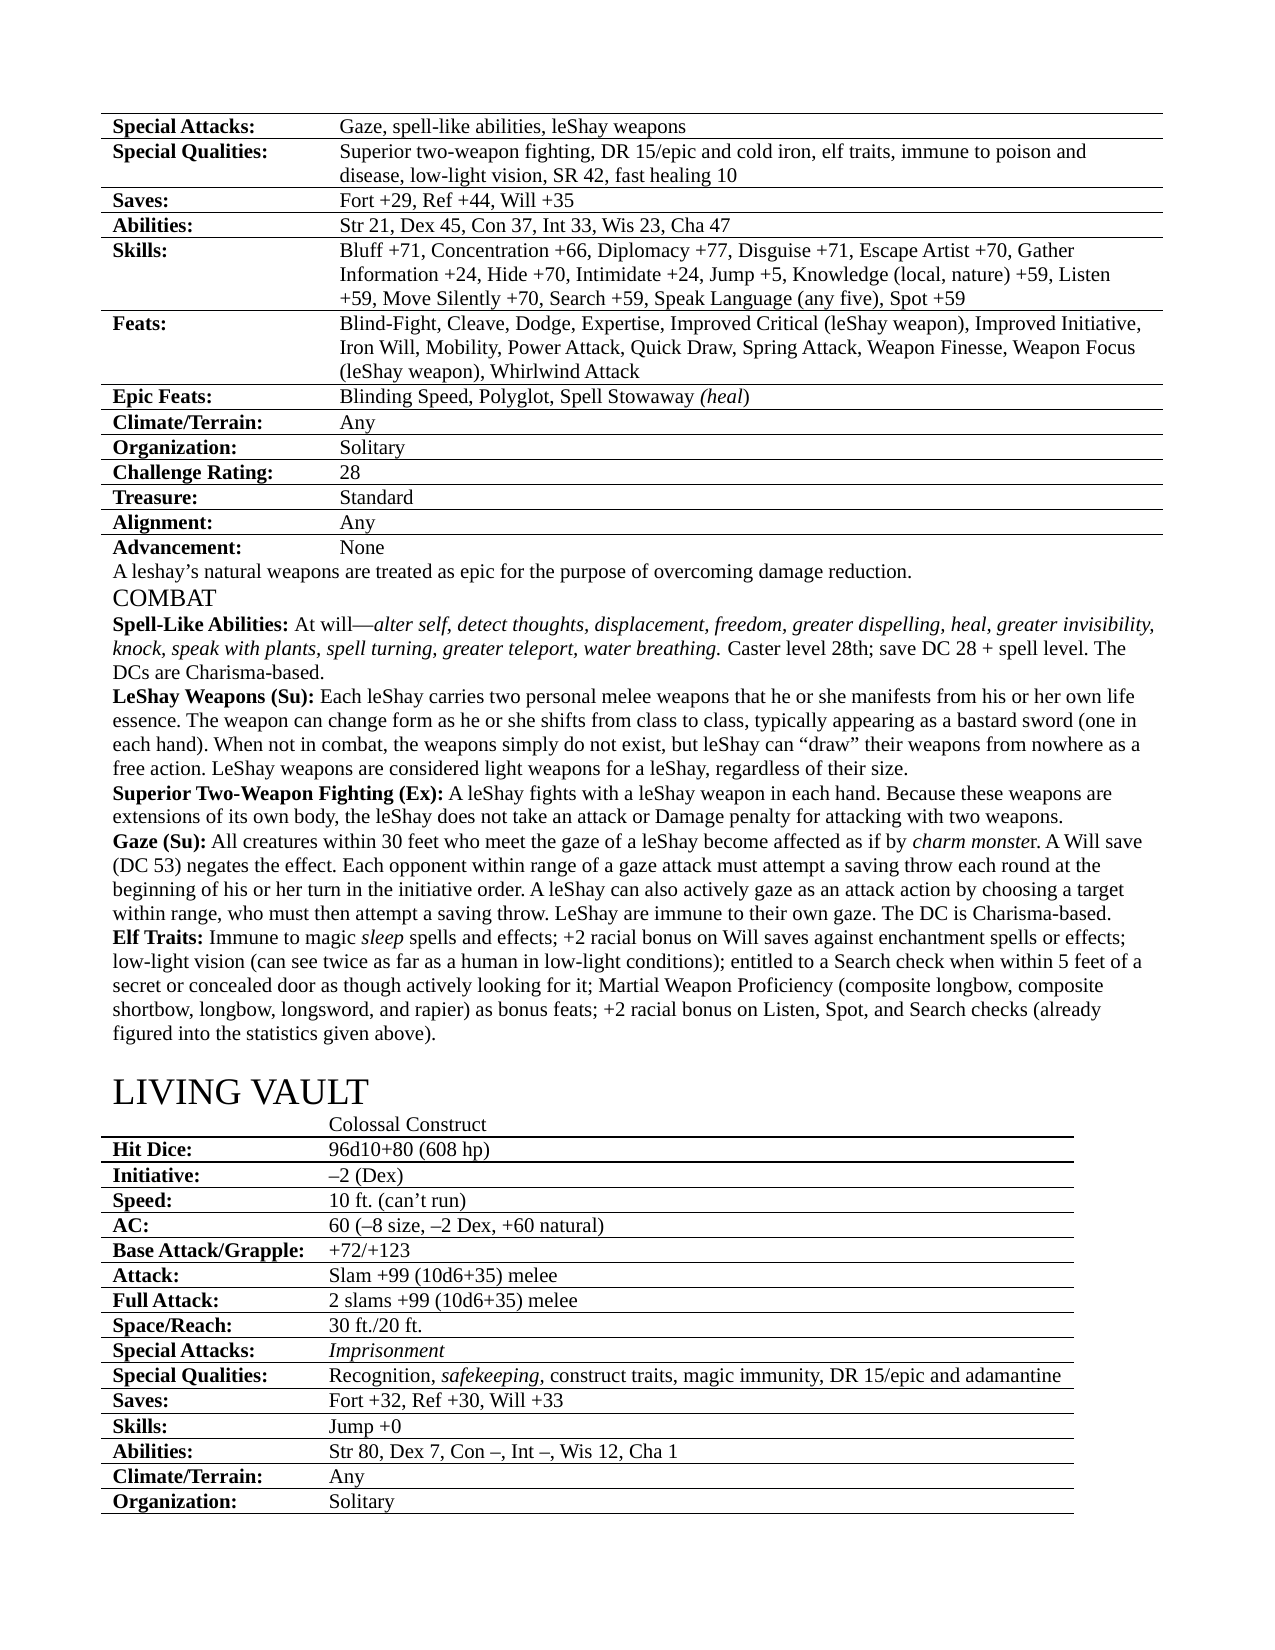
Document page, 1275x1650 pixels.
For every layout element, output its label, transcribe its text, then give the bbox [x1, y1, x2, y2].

table_cell Special Attacks: [101, 114, 328, 138]
table_cell Challenge Rating: [101, 460, 328, 484]
text A leshay’s natural weapons are treated as epic for the purpose of overcoming damage reduction. [112, 559, 1162, 583]
table_cell Saves: [101, 188, 328, 212]
table_cell Str 21, Dex 45, Con 37, Int 33, Wis 23, Cha 47 [328, 213, 1162, 237]
table_cell Attack: [101, 1263, 317, 1287]
table_cell Saves: [101, 1389, 317, 1412]
subtitle COMBAT [112, 583, 1162, 612]
table_header Colossal Construct [318, 1112, 1074, 1136]
table_cell Organization: [101, 1489, 317, 1513]
table_cell Alignment: [101, 510, 328, 534]
table_cell Standard [328, 485, 1162, 509]
table_cell 60 (–8 size, –2 Dex, +60 natural) [318, 1213, 1074, 1237]
table_cell 2 slams +99 (10d6+35) melee [318, 1288, 1074, 1312]
table_cell Full Attack: [101, 1288, 317, 1312]
table_cell AC: [101, 1213, 317, 1237]
table_cell Abilities: [101, 1439, 317, 1463]
table_cell Climate/Terrain: [101, 410, 328, 434]
table_cell Imprisonment [318, 1338, 1074, 1362]
table_cell Any [328, 510, 1162, 534]
table_cell Any [328, 410, 1162, 434]
table_cell Recognition, safekeeping, construct traits, magic immunity, DR 15/epic and adamantine [318, 1363, 1074, 1387]
table_cell Base Attack/Grapple: [101, 1238, 317, 1262]
table_cell Solitary [318, 1489, 1074, 1513]
table_cell Blind-Fight, Cleave, Dodge, Expertise, Improved Critical (leShay weapon), Improved Initiative, Iron Will, Mobility, Power Attack, Quick Draw, Spring Attack, Weapon Finesse, Weapon Focus (leShay weapon), Whirlwind Attack [328, 311, 1162, 383]
table_cell 96d10+80 (608 hp) [318, 1138, 1074, 1161]
table_cell Special Qualities: [101, 1363, 317, 1387]
table_cell Initiative: [101, 1163, 317, 1187]
table_cell Skills: [101, 238, 328, 310]
table_cell Superior two-weapon fighting, DR 15/epic and cold iron, elf traits, immune to poison and disease, low-light vision, SR 42, fast healing 10 [328, 139, 1162, 187]
table_cell Epic Feats: [101, 385, 328, 408]
table_cell Climate/Terrain: [101, 1464, 317, 1488]
table_cell Bluff +71, Concentration +66, Diplomacy +77, Disguise +71, Escape Artist +70, Gather Information +24, Hide +70, Intimidate +24, Jump +5, Knowledge (local, nature) +59, Listen +59, Move Silently +70, Search +59, Speak Language (any five), Spot +59 [328, 238, 1162, 310]
table_cell Advancement: [101, 535, 328, 559]
table_cell Fort +29, Ref +44, Will +35 [328, 188, 1162, 212]
table_cell 28 [328, 460, 1162, 484]
table_cell Feats: [101, 311, 328, 383]
table_cell Special Attacks: [101, 1338, 317, 1362]
table_cell Str 80, Dex 7, Con –, Int –, Wis 12, Cha 1 [318, 1439, 1074, 1463]
table_cell Skills: [101, 1414, 317, 1438]
table_cell Any [318, 1464, 1074, 1488]
table_header [101, 1112, 317, 1136]
table_cell 10 ft. (can’t run) [318, 1188, 1074, 1212]
text Elf Traits: Immune to magic sleep spells and effects; +2 racial bonus on Will saves against enchantment spells or effects; low-light vision (can see twice as far as a human in low-light conditions); entitled to a Search check when within 5 feet of a secret or concealed door as though actively looking for it; Martial Weapon Proficiency (composite longbow, composite shortbow, longbow, longsword, and rapier) as bonus feats; +2 racial bonus on Listen, Spot, and Search checks (already figured into the statistics given above). [112, 925, 1162, 1045]
table_cell Slam +99 (10d6+35) melee [318, 1263, 1074, 1287]
table_cell Treasure: [101, 485, 328, 509]
table_cell Gaze, spell-like abilities, leShay weapons [328, 114, 1162, 138]
table_cell Jump +0 [318, 1414, 1074, 1438]
table_cell None [328, 535, 1162, 559]
text Superior Two-Weapon Fighting (Ex): A leShay fights with a leShay weapon in each hand. Because these weapons are extensions of its own body, the leShay does not take an attack or Damage penalty for attacking with two weapons. [112, 780, 1162, 828]
table_cell Solitary [328, 435, 1162, 459]
table_cell Special Qualities: [101, 139, 328, 187]
text LeShay Weapons (Su): Each leShay carries two personal melee weapons that he or she manifests from his or her own life essence. The weapon can change form as he or she shifts from class to class, typically appearing as a bastard sword (one in each hand). When not in combat, the weapons simply do not exist, but leShay can “draw” their weapons from nowhere as a free action. LeShay weapons are considered light weapons for a leShay, regardless of their size. [112, 684, 1162, 780]
subtitle LIVING VAULT [112, 1069, 1162, 1112]
table_cell Blinding Speed, Polyglot, Spell Stowaway (heal) [328, 385, 1162, 408]
table_cell Hit Dice: [101, 1138, 317, 1161]
table_cell Organization: [101, 435, 328, 459]
text Gaze (Su): All creatures within 30 feet who meet the gaze of a leShay become affected as if by charm monster. A Will save (DC 53) negates the effect. Each opponent within range of a gaze attack must attempt a saving throw each round at the beginning of his or her turn in the initiative order. A leShay can also actively gaze as an attack action by choosing a target within range, who must then attempt a saving throw. LeShay are immune to their own gaze. The DC is Charisma-based. [112, 828, 1162, 925]
table_cell Space/Reach: [101, 1313, 317, 1337]
table_cell Abilities: [101, 213, 328, 237]
table_cell +72/+123 [318, 1238, 1074, 1262]
table_cell Speed: [101, 1188, 317, 1212]
text Spell-Like Abilities: At will—alter self, detect thoughts, displacement, freedom, greater dispelling, heal, greater invisibility, knock, speak with plants, spell turning, greater teleport, water breathing. Caster level 28th; save DC 28 + spell level. The DCs are Charisma-based. [112, 612, 1162, 684]
table_cell Fort +32, Ref +30, Will +33 [318, 1389, 1074, 1412]
table_cell –2 (Dex) [318, 1163, 1074, 1187]
table_cell 30 ft./20 ft. [318, 1313, 1074, 1337]
